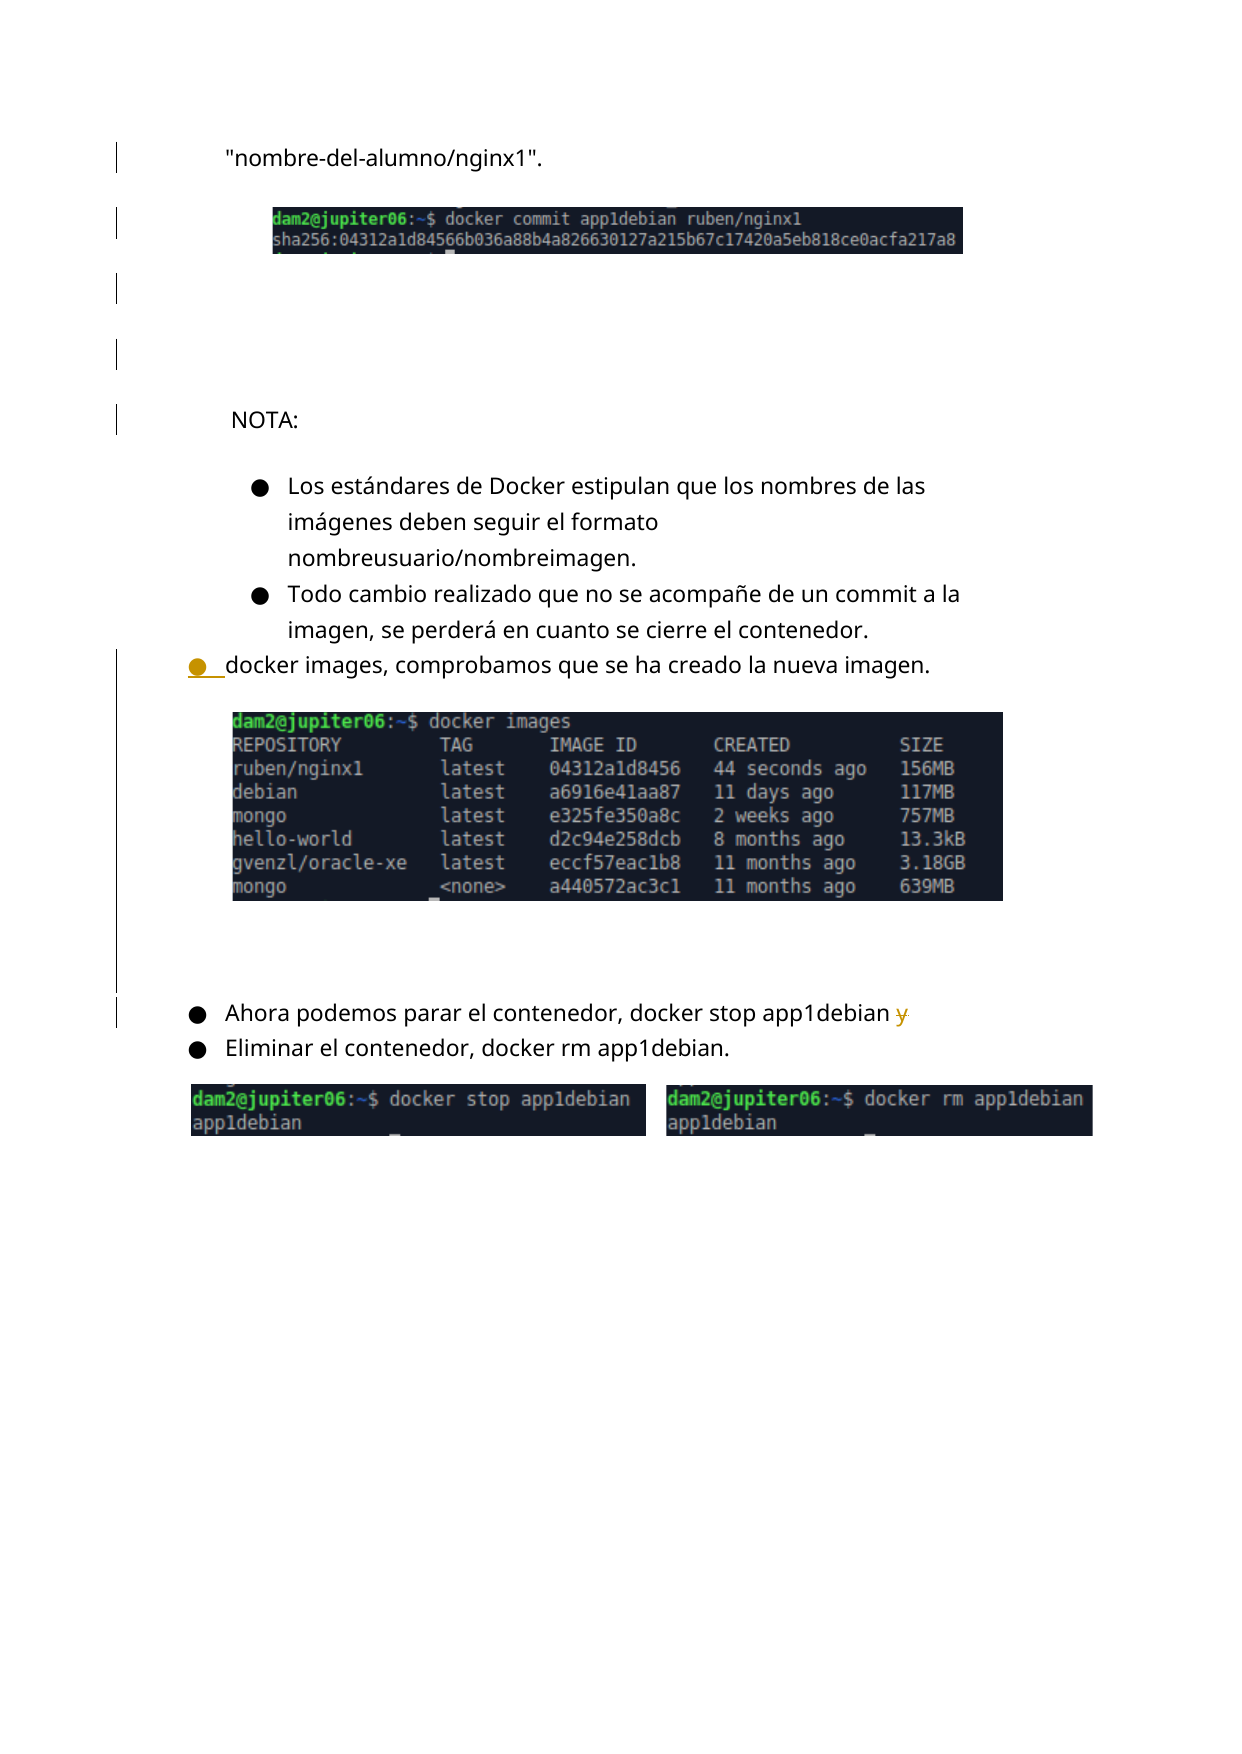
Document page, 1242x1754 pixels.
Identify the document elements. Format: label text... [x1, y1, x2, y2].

list docker images, comprobamos que se ha creado la nueva imagen. [187, 649, 1104, 681]
picture [272, 207, 963, 254]
picture [191, 1084, 646, 1136]
list Ahora podemos parar el contenedor, docker stop app1debian [187, 997, 1104, 1028]
list Todo cambio realizado que no se acompañe de un commit a la imagen, se perderá en cuanto se cierre el contenedor. [250, 578, 1012, 645]
picture [232, 712, 1003, 901]
text NOTA: [212, 404, 564, 435]
list Eliminar el contenedor, docker rm app1debian. [187, 1032, 1104, 1063]
list Los estándares de Docker estipulan que los nombres de las imágenes deben seguir el formato nombreusuario/nombreimagen. [250, 470, 1002, 573]
picture [666, 1085, 1093, 1136]
text "nombre-del-alumno/nginx1". [212, 142, 564, 173]
